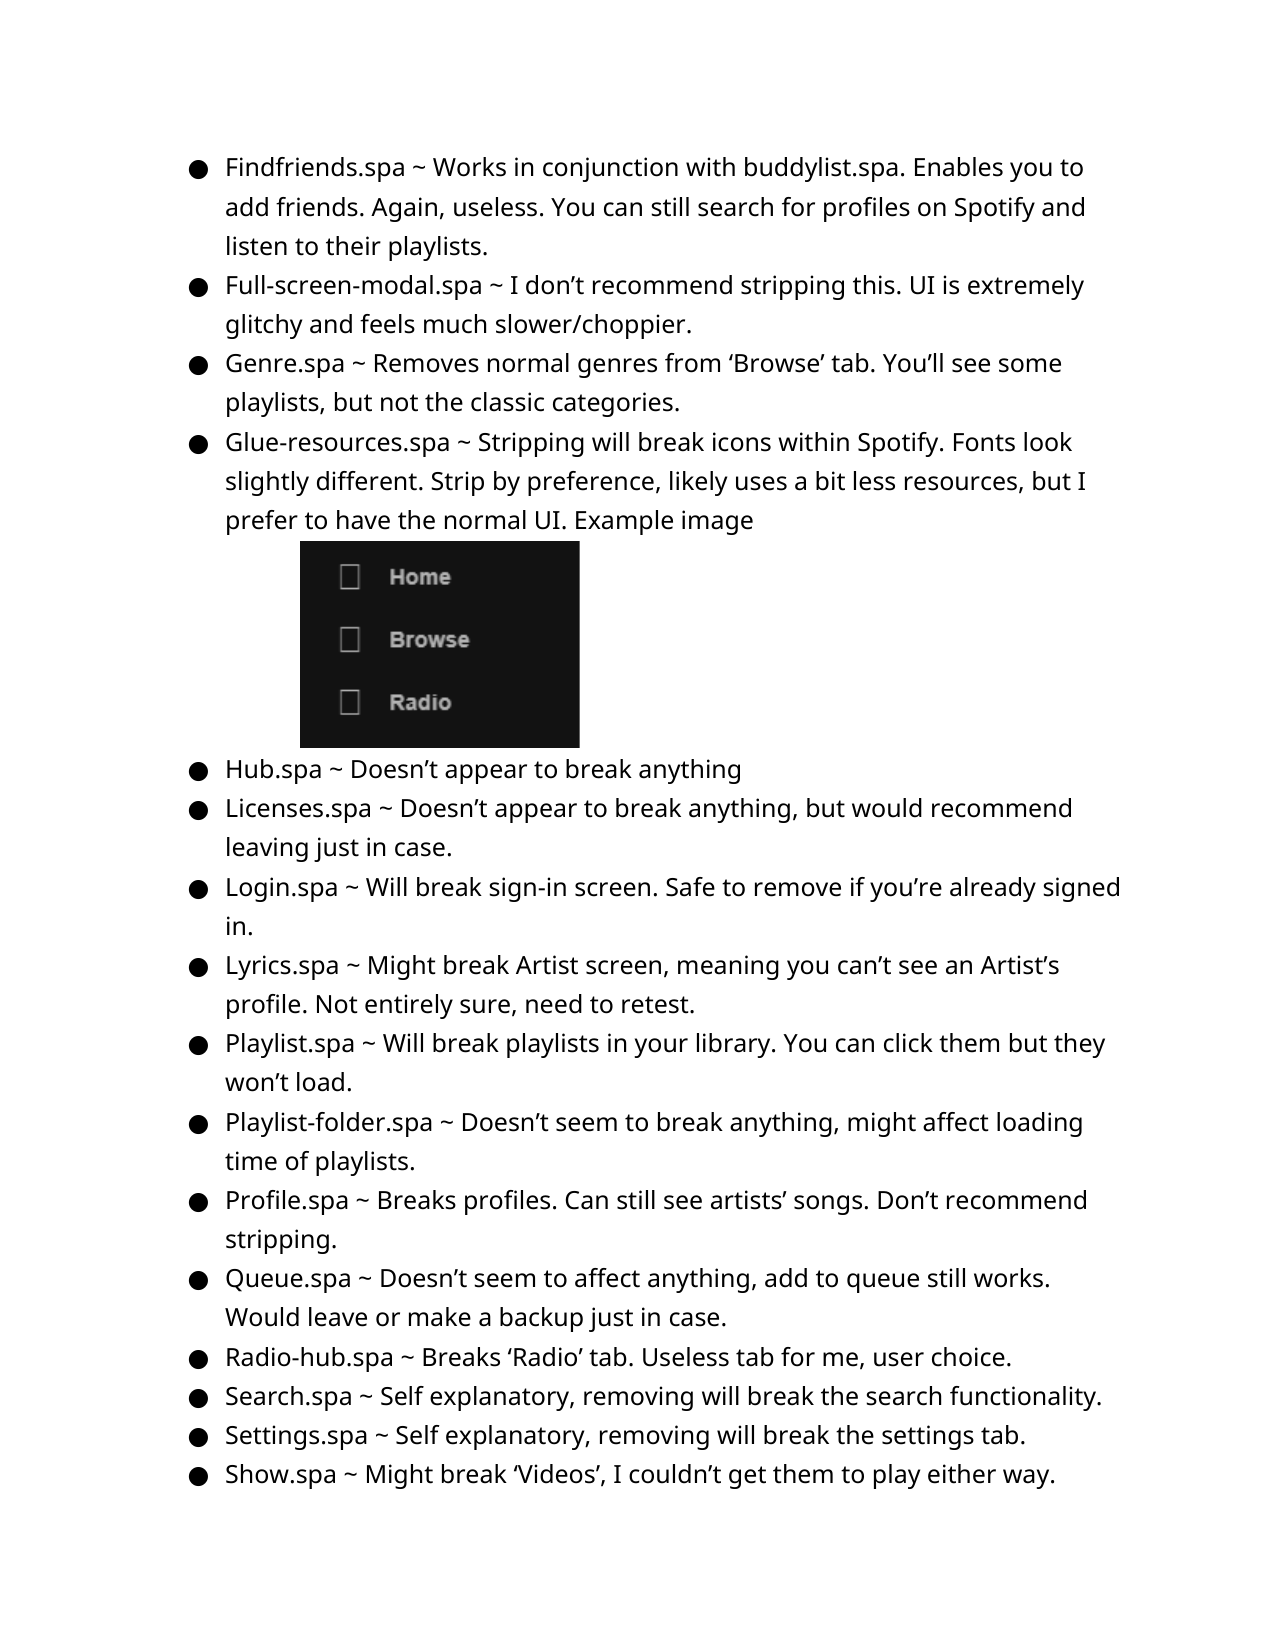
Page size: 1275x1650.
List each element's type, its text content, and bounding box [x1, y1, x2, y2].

picture [300, 541, 580, 748]
list Full-screen-modal.spa ~ I don’t recommend stripping this. UI is extremely glitchy and feels much slower/choppier. [187, 267, 1125, 341]
list Licenses.spa ~ Doesn’t appear to break anything, but would recommend leaving just in case. [187, 791, 1125, 864]
list Queue.spa ~ Doesn’t seem to affect anything, add to queue still works. Would leave or make a backup just in case. [187, 1261, 1125, 1334]
list Genre.spa ~ Removes normal genres from ‘Browse’ tab. You’ll see some playlists, but not the classic categories. [187, 346, 1125, 419]
list Playlist.spa ~ Will break playlists in your library. You can click them but they won’t load. [187, 1026, 1125, 1099]
list Glue-resources.spa ~ Stripping will break icons within Spotify. Fonts look slightly different. Strip by preference, likely uses a bit less resources, but I prefer to have the normal UI. Example image [187, 424, 1125, 537]
list Profile.spa ~ Breaks profiles. Can still see artists’ songs. Don’t recommend stripping. [187, 1183, 1125, 1256]
list Hub.spa ~ Doesn’t appear to break anything [187, 752, 1125, 786]
list Search.spa ~ Self explanatory, removing will break the search functionality. [187, 1378, 1125, 1412]
list Radio-hub.spa ~ Breaks ‘Radio’ tab. Useless tab for me, user choice. [187, 1339, 1125, 1373]
list Settings.spa ~ Self explanatory, removing will break the settings tab. [187, 1418, 1125, 1452]
list Findfriends.spa ~ Works in conjunction with buddylist.spa. Enables you to add friends. Again, useless. You can still search for profiles on Spotify and listen to their playlists. [187, 150, 1125, 262]
list Lyrics.spa ~ Might break Artist screen, meaning you can’t see an Artist’s profile. Not entirely sure, need to retest. [187, 948, 1125, 1021]
list Playlist-folder.spa ~ Doesn’t seem to break anything, might affect loading time of playlists. [187, 1104, 1125, 1177]
list Login.spa ~ Will break sign-in screen. Safe to remove if you’re already signed in. [187, 869, 1125, 942]
list Show.spa ~ Might break ‘Videos’, I couldn’t get them to play either way. [187, 1457, 1125, 1491]
